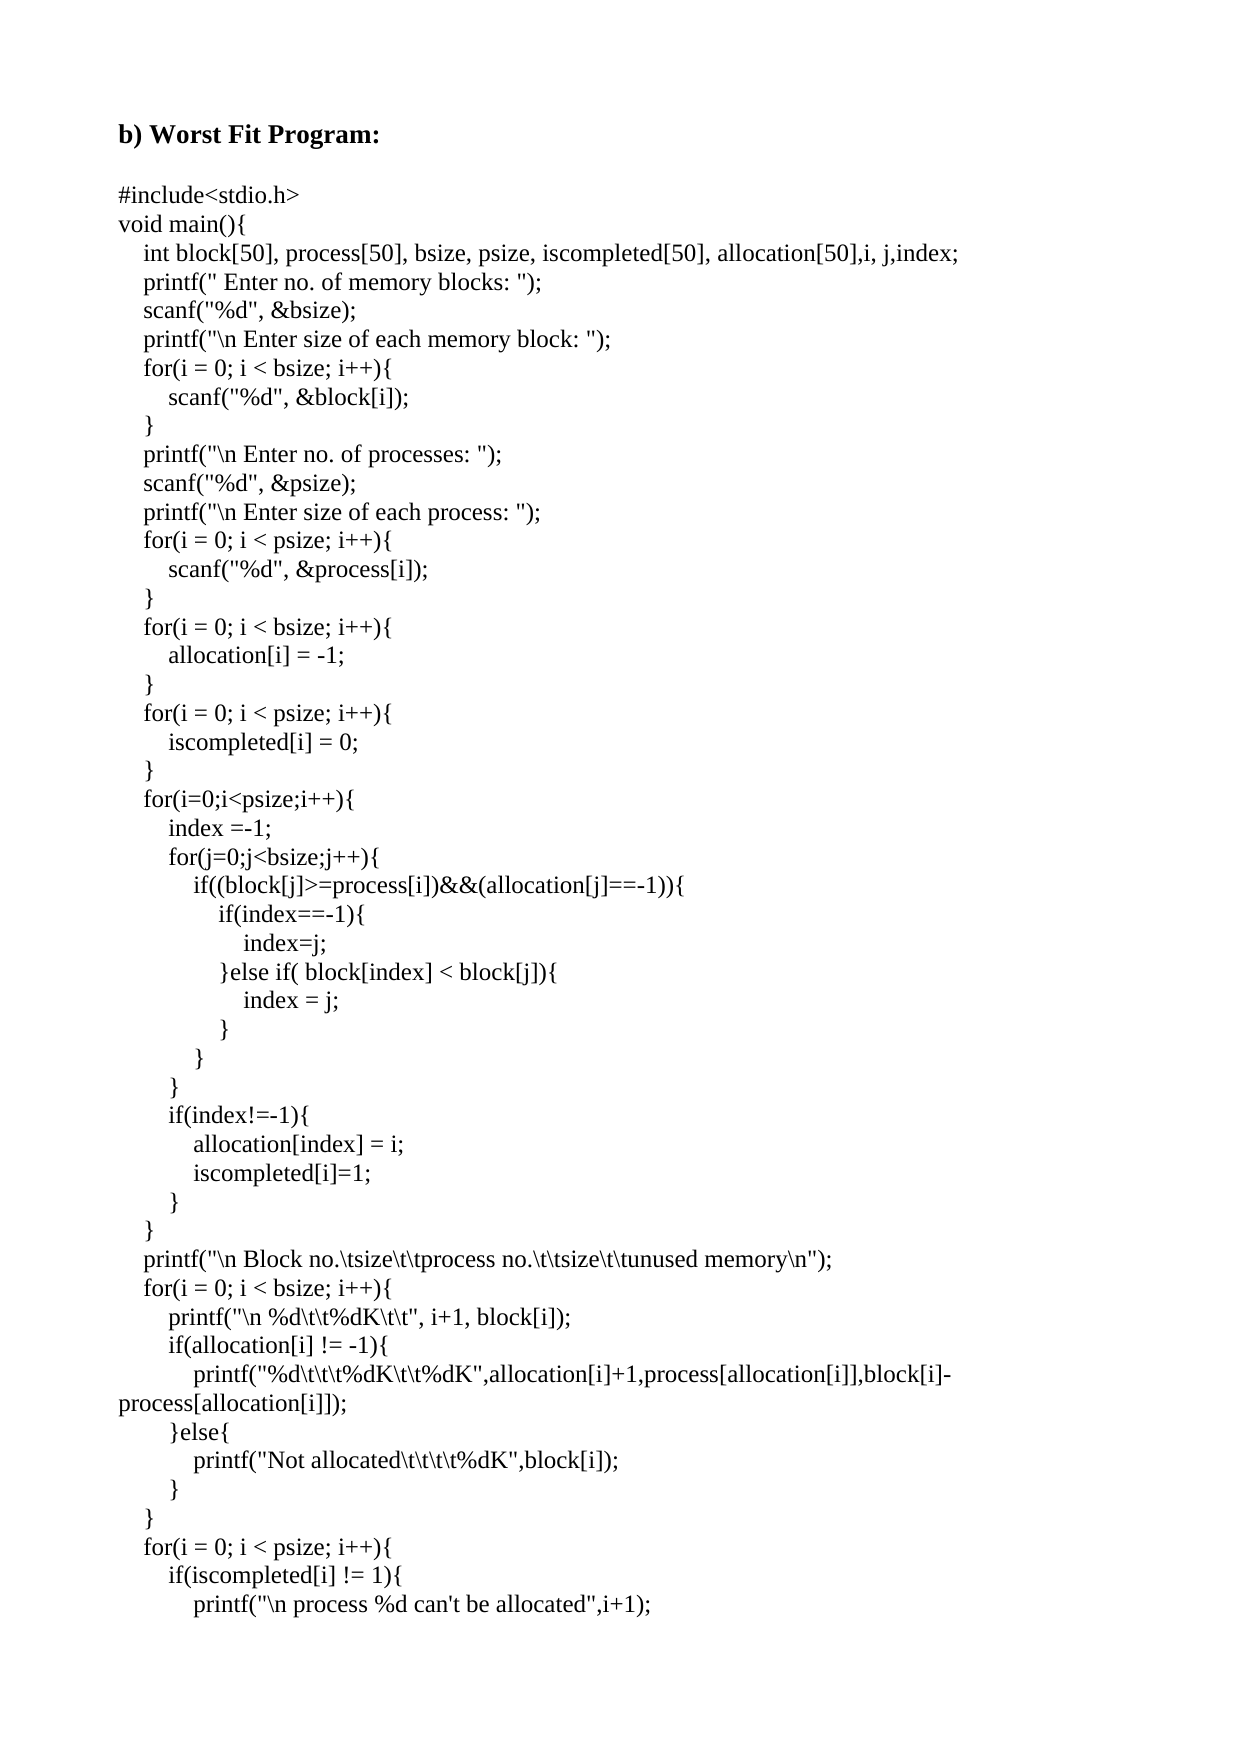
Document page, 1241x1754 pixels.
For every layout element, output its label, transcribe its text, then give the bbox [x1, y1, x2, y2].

text #include<stdio.h> void main(){ int block[50], process[50], bsize, psize, iscompleted[50], allocation[50],i, j,index; printf(" Enter no. of memory blocks: "); scanf("%d", &bsize); printf("\n Enter size of each memory block: "); for(i = 0; i < bsize; i++){ scanf("%d", &block[i]); } printf("\n Enter no. of processes: "); scanf("%d", &psize); printf("\n Enter size of each process: "); for(i = 0; i < psize; i++){ scanf("%d", &process[i]); } for(i = 0; i < bsize; i++){ allocation[i] = -1; } for(i = 0; i < psize; i++){ iscompleted[i] = 0; } for(i=0;i<psize;i++){ index =-1; for(j=0;j<bsize;j++){ if((block[j]>=process[i])&&(allocation[j]==-1)){ if(index==-1){ index=j; }else if( block[index] < block[j]){ index = j; } } } if(index!=-1){ allocation[index] = i; iscompleted[i]=1; } } printf("\n Block no.\tsize\t\tprocess no.\t\tsize\t\tunused memory\n"); for(i = 0; i < bsize; i++){ printf("\n %d\t\t%dK\t\t", i+1, block[i]); if(allocation[i] != -1){ printf("%d\t\t\t%dK\t\t%dK",allocation[i]+1,process[allocation[i]],block[i]-process[allocation[i]]); }else{ printf("Not allocated\t\t\t\t%dK",block[i]); } } for(i = 0; i < psize; i++){ if(iscompleted[i] != 1){ printf("\n process %d can't be allocated",i+1); [118, 180, 1122, 1618]
text b) Worst Fit Program: [118, 118, 1122, 149]
